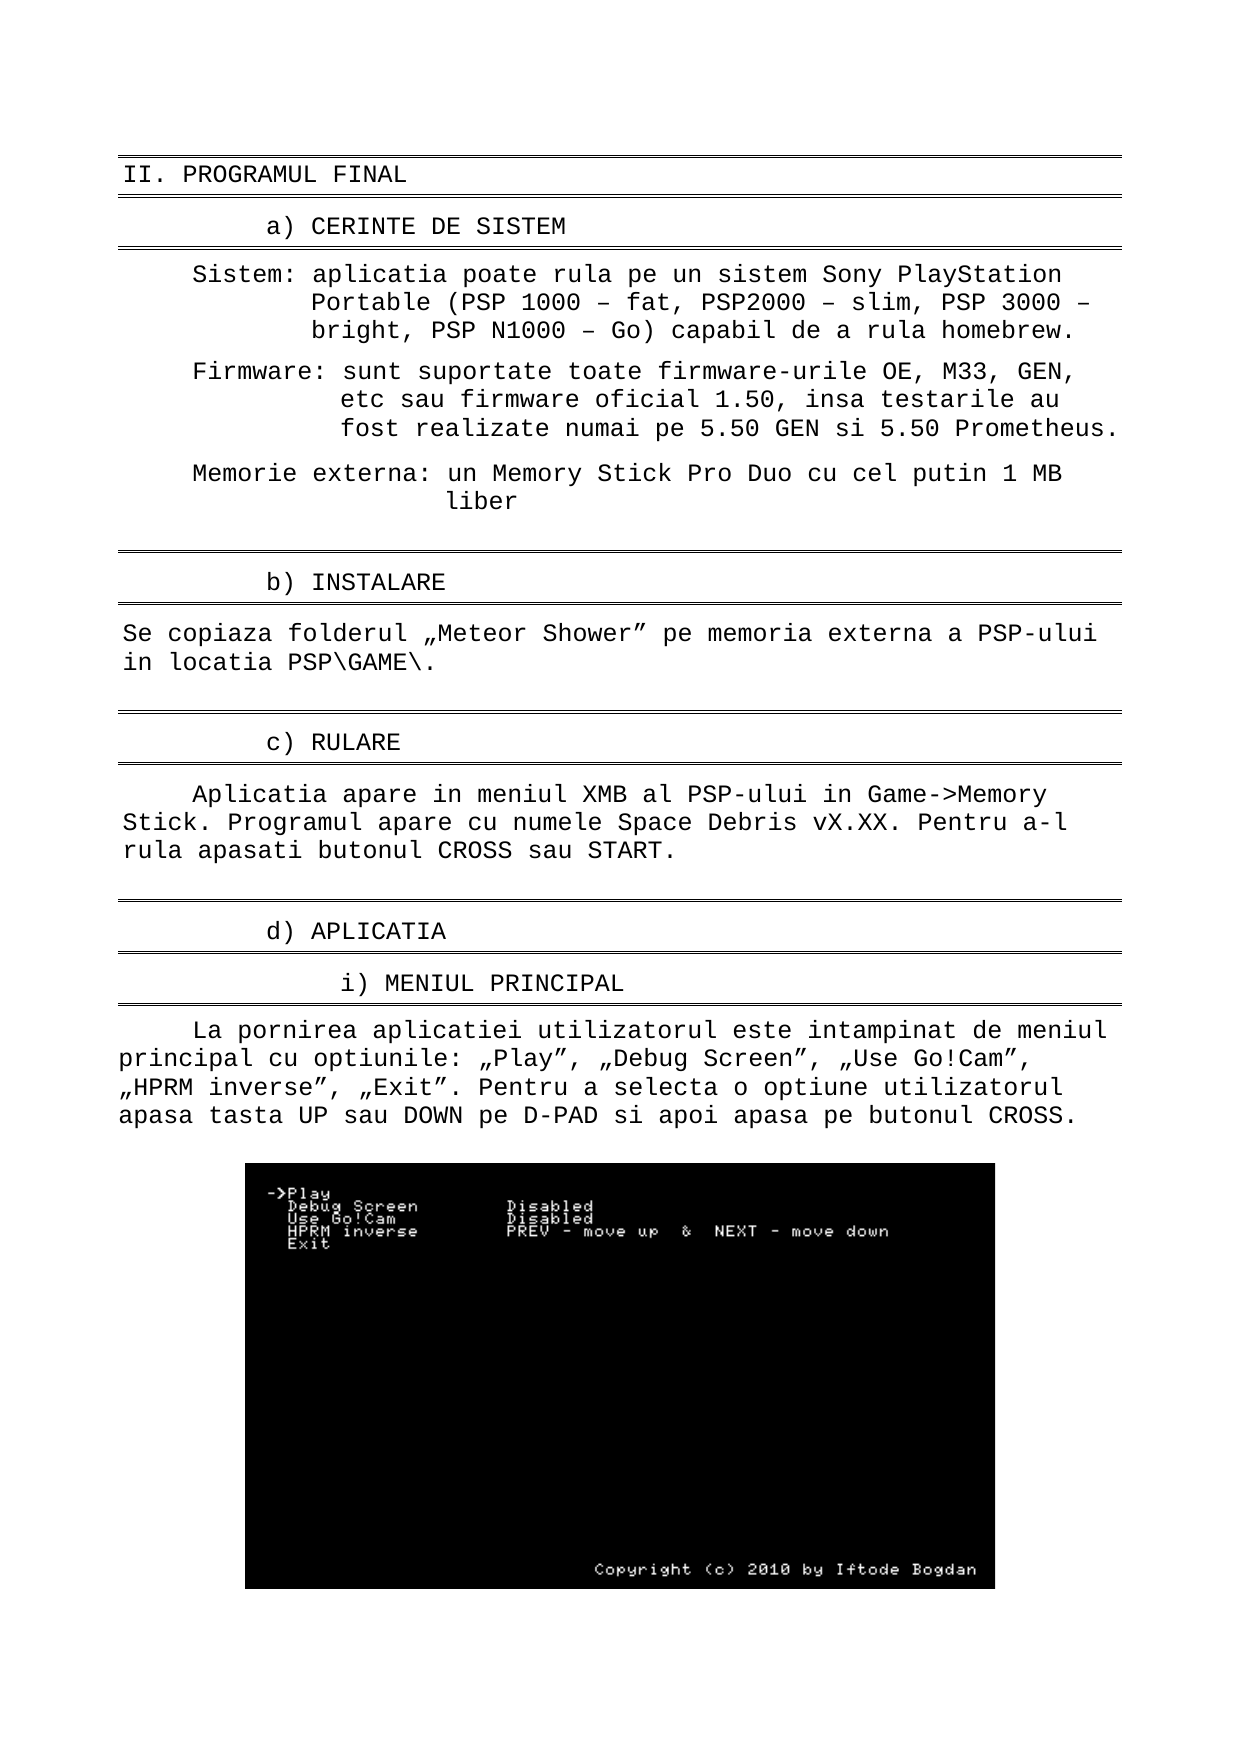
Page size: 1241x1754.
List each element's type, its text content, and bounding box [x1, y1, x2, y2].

text Sistem: aplicatia poate rula pe un sistem Sony PlayStation Portable (PSP 1000 – fat, PSP2000 – slim, PSP 3000 – bright, PSP N1000 – Go) capabil de a rula homebrew. [118, 261, 1122, 346]
text Aplicatia apare in meniul XMB al PSP-ului in Game->Memory Stick. Programul apare cu numele Space Debris vX.XX. Pentru a-l rula apasati butonul CROSS sau START. [118, 777, 1122, 899]
text d) APLICATIA [118, 914, 1122, 951]
picture [245, 1163, 995, 1589]
text II. PROGRAMUL FINAL [118, 158, 1122, 194]
text b) INSTALARE [118, 565, 1122, 602]
text c) RULARE [118, 725, 1122, 762]
text i) MENIUL PRINCIPAL [118, 966, 1122, 1003]
text Firmware: sunt suportate toate firmware-urile OE, M33, GEN, etc sau firmware oficial 1.50, insa testarile au fost realizate numai pe 5.50 GEN si 5.50 Prometheus. [118, 359, 1122, 444]
text a) CERINTE DE SISTEM [118, 209, 1122, 246]
text Se copiaza folderul „Meteor Shower” pe memoria externa a PSP-ului in locatia PSP\GAME\. [118, 617, 1122, 710]
text La pornirea aplicatiei utilizatorul este intampinat de meniul principal cu optiunile: „Play”, „Debug Screen”, „Use Go!Cam”, „HPRM inverse”, „Exit”. Pentru a selecta o optiune utilizatorul apasa tasta UP sau DOWN pe D-PAD si apoi apasa pe butonul CROSS. [118, 1018, 1122, 1131]
text Memorie externa: un Memory Stick Pro Duo cu cel putin 1 MB liber [118, 456, 1122, 550]
